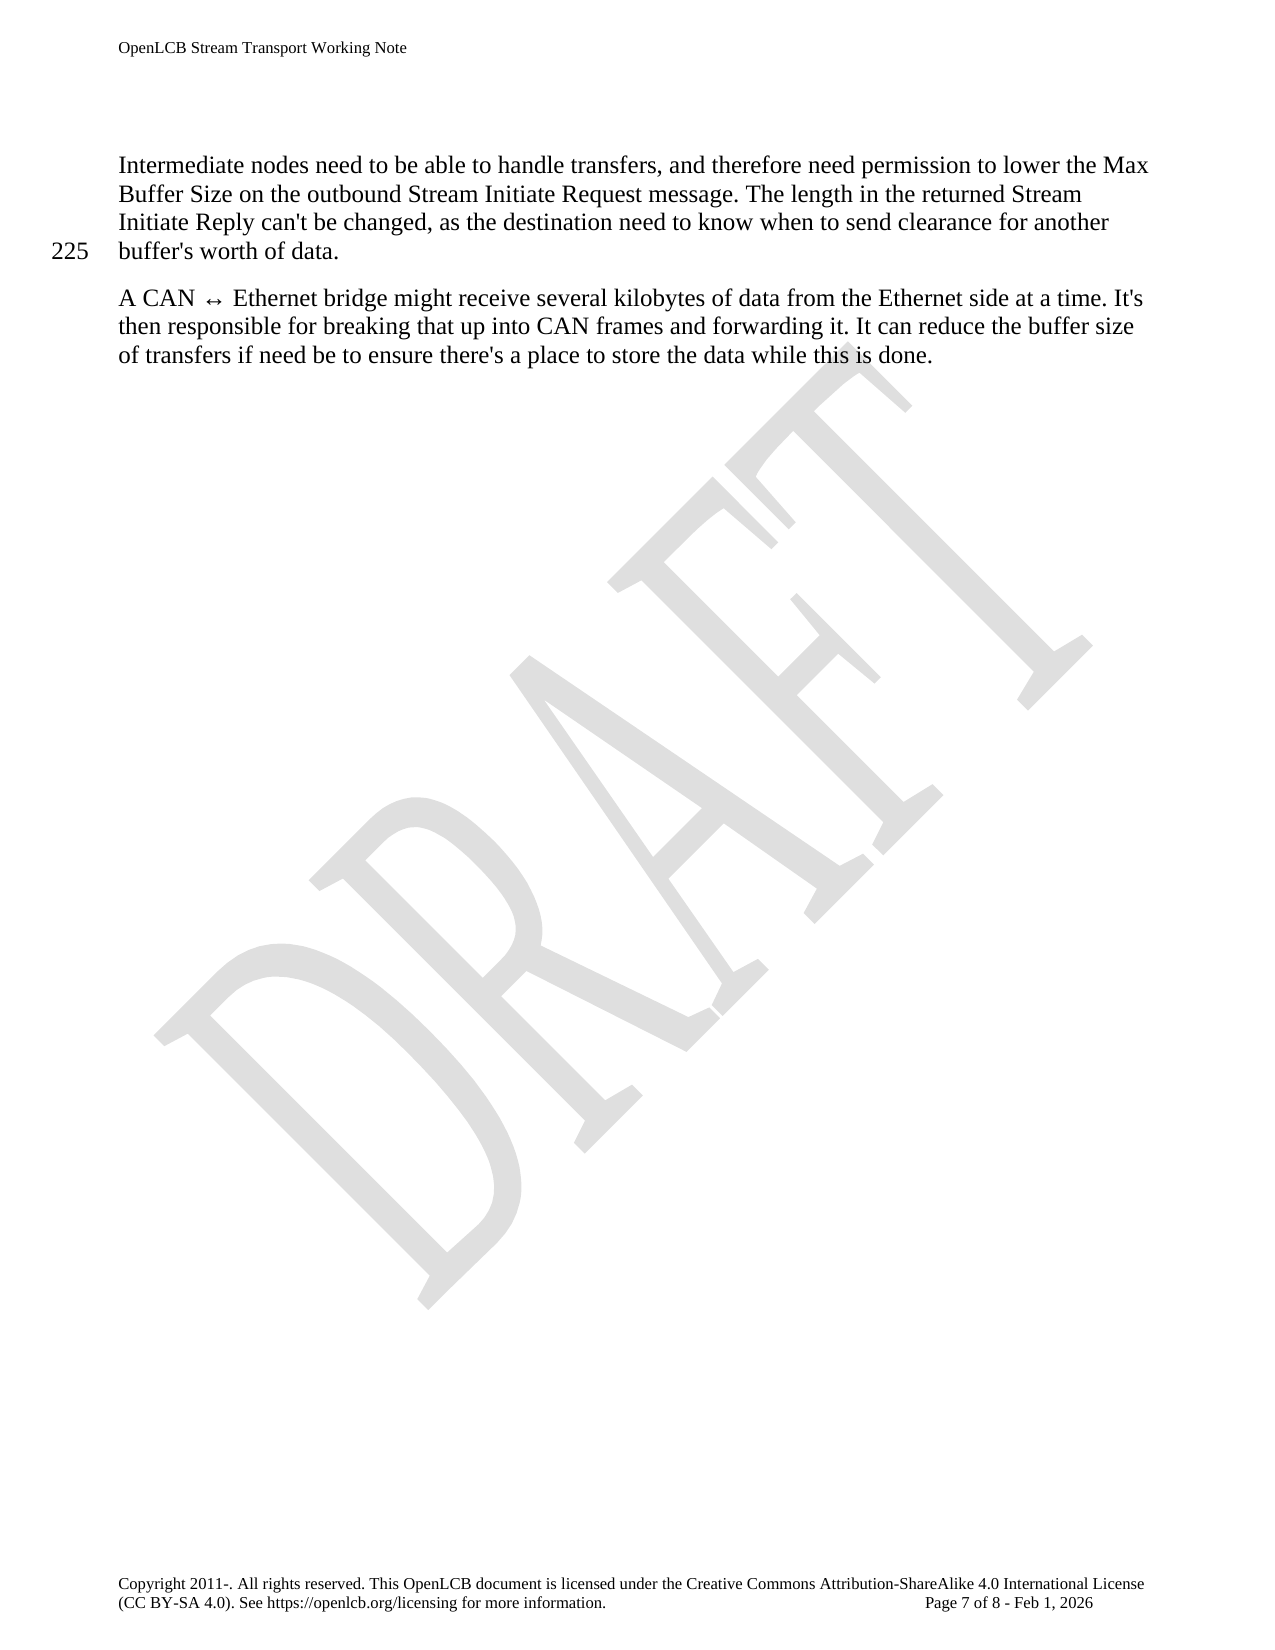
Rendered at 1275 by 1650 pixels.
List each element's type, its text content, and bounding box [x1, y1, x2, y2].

text Intermediate nodes need to be able to handle transfers, and therefore need permission to lower the Max Buffer Size on the outbound Stream Initiate Request message. The length in the returned Stream Initiate Reply can't be changed, as the destination need to know when to send clearance for another buffer's worth of data. [118, 150, 1157, 265]
text A CAN ↔ Ethernet bridge might receive several kilobytes of data from the Ethernet side at a time. It's then responsible for breaking that up into CAN frames and forwarding it. It can reduce the buffer size of transfers if need be to ensure there's a place to store the data while this is done. [118, 283, 1157, 369]
